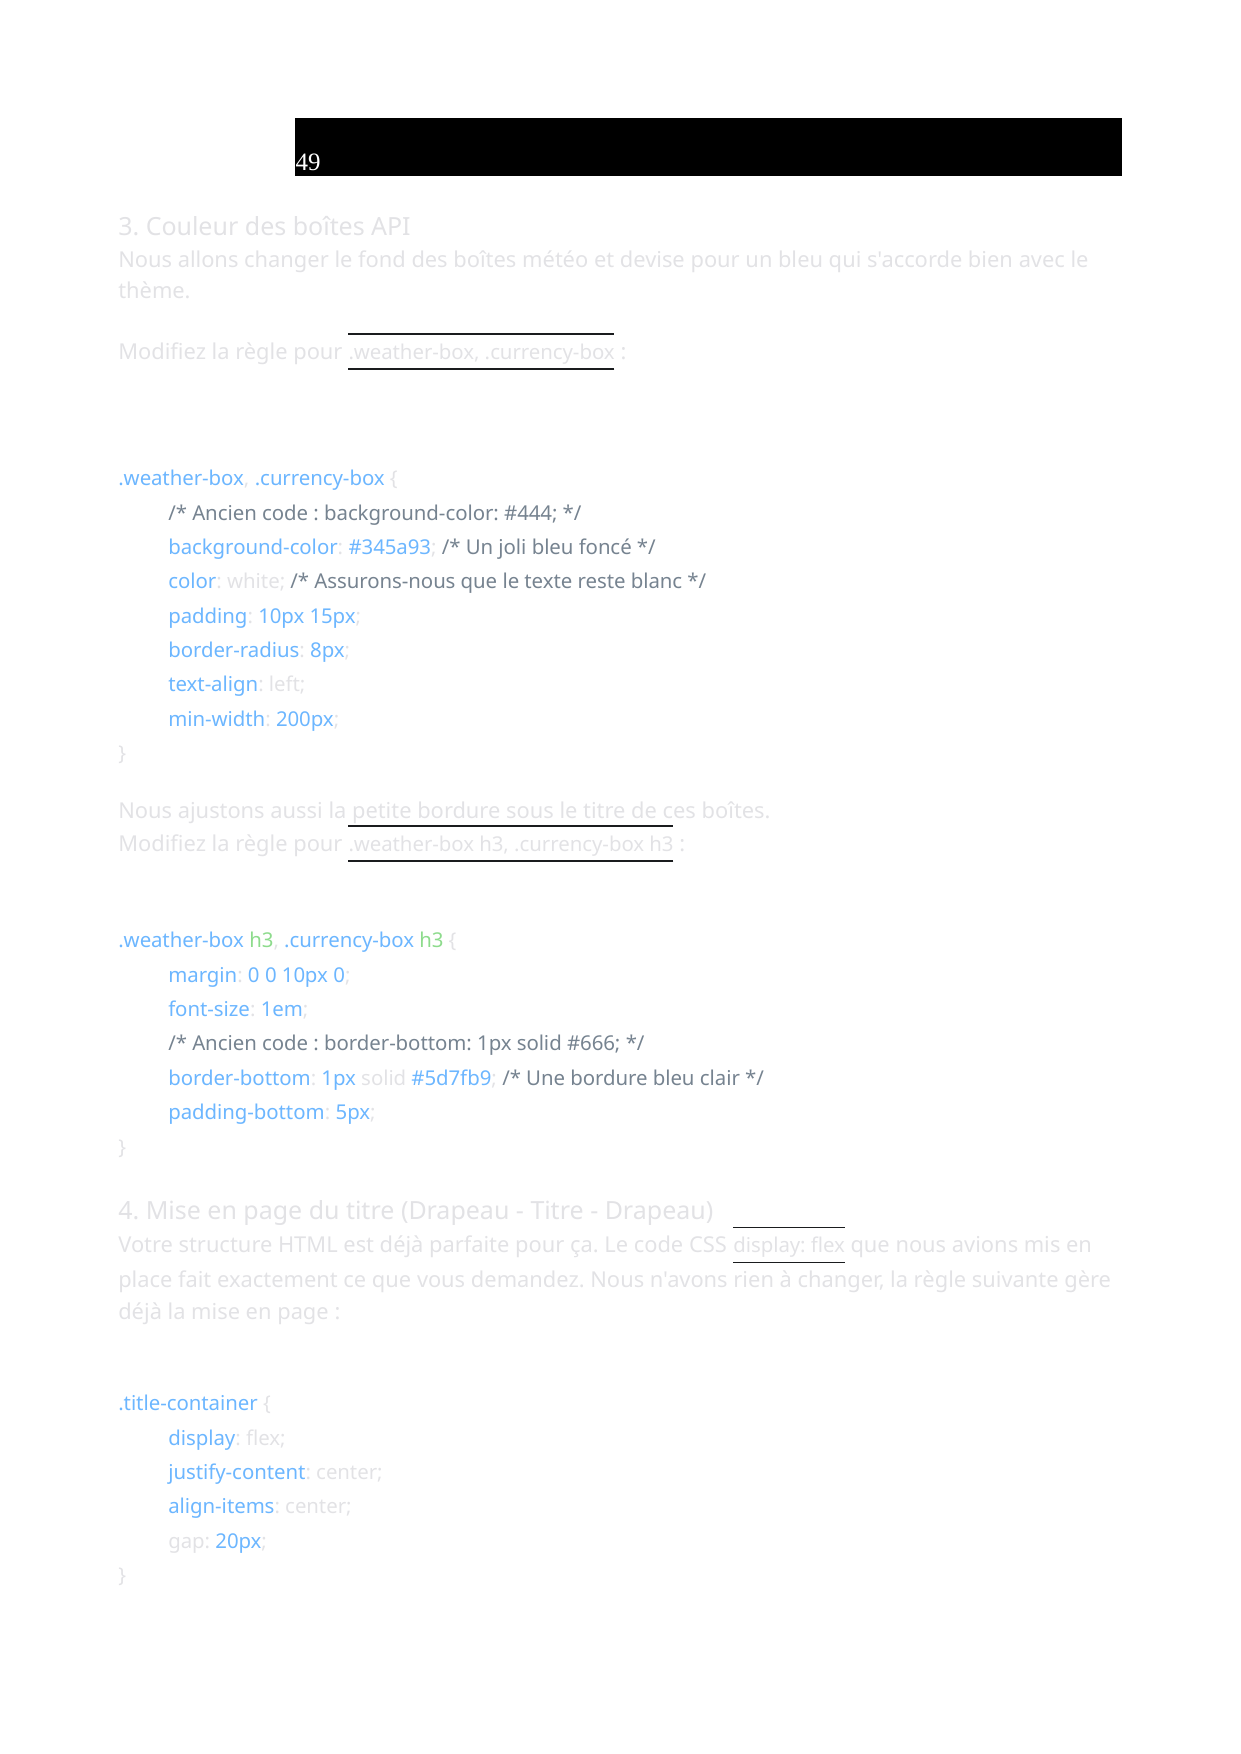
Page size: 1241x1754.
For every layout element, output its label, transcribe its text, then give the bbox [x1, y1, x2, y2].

text .title-container { [118, 1382, 1122, 1417]
text } [118, 1126, 1122, 1160]
text Nous ajustons aussi la petite bordure sous le titre de ces boîtes. Modifiez la règle pour .weather-box h3, .currency-box h3 : [118, 796, 1122, 862]
text align-items: center; [118, 1486, 1122, 1520]
text Votre structure HTML est déjà parfaite pour ça. Le code CSS display: flex que nous avions mis en place fait exactement ce que vous demandez. Nous n'avons rien à changer, la règle suivante gère déjà la mise en page : [118, 1226, 1122, 1326]
text justify-content: center; [118, 1451, 1122, 1486]
text .weather-box, .currency-box { [118, 457, 1122, 492]
text } [118, 1554, 1122, 1589]
text min-width: 200px; [118, 698, 1122, 732]
text Nous allons changer le fond des boîtes météo et devise pour un bleu qui s'accorde bien avec le thème. [118, 243, 1122, 305]
text margin: 0 0 10px 0; [118, 954, 1122, 988]
text Modifiez la règle pour .weather-box, .currency-box : [118, 333, 1122, 370]
text /* Ancien code : border-bottom: 1px solid #666; */ [118, 1023, 1122, 1057]
text font-size: 1em; [118, 988, 1122, 1023]
text /* Ancien code : background-color: #444; */ [118, 492, 1122, 526]
text border-bottom: 1px solid #5d7fb9; /* Une bordure bleu clair */ [118, 1057, 1122, 1091]
text padding-bottom: 5px; [118, 1091, 1122, 1126]
text } [118, 732, 1122, 767]
subtitle 4. Mise en page du titre (Drapeau - Titre - Drapeau) [118, 1189, 1122, 1226]
text padding: 10px 15px; [118, 595, 1122, 629]
text .weather-box h3, .currency-box h3 { [118, 919, 1122, 954]
text background-color: #345a93; /* Un joli bleu foncé */ [118, 526, 1122, 561]
subtitle 3. Couleur des boîtes API [118, 205, 1122, 243]
text text-align: left; [118, 664, 1122, 698]
text display: flex; [118, 1417, 1122, 1451]
text color: white; /* Assurons-nous que le texte reste blanc */ [118, 561, 1122, 595]
text border-radius: 8px; [118, 629, 1122, 664]
text gap: 20px; [118, 1520, 1122, 1554]
